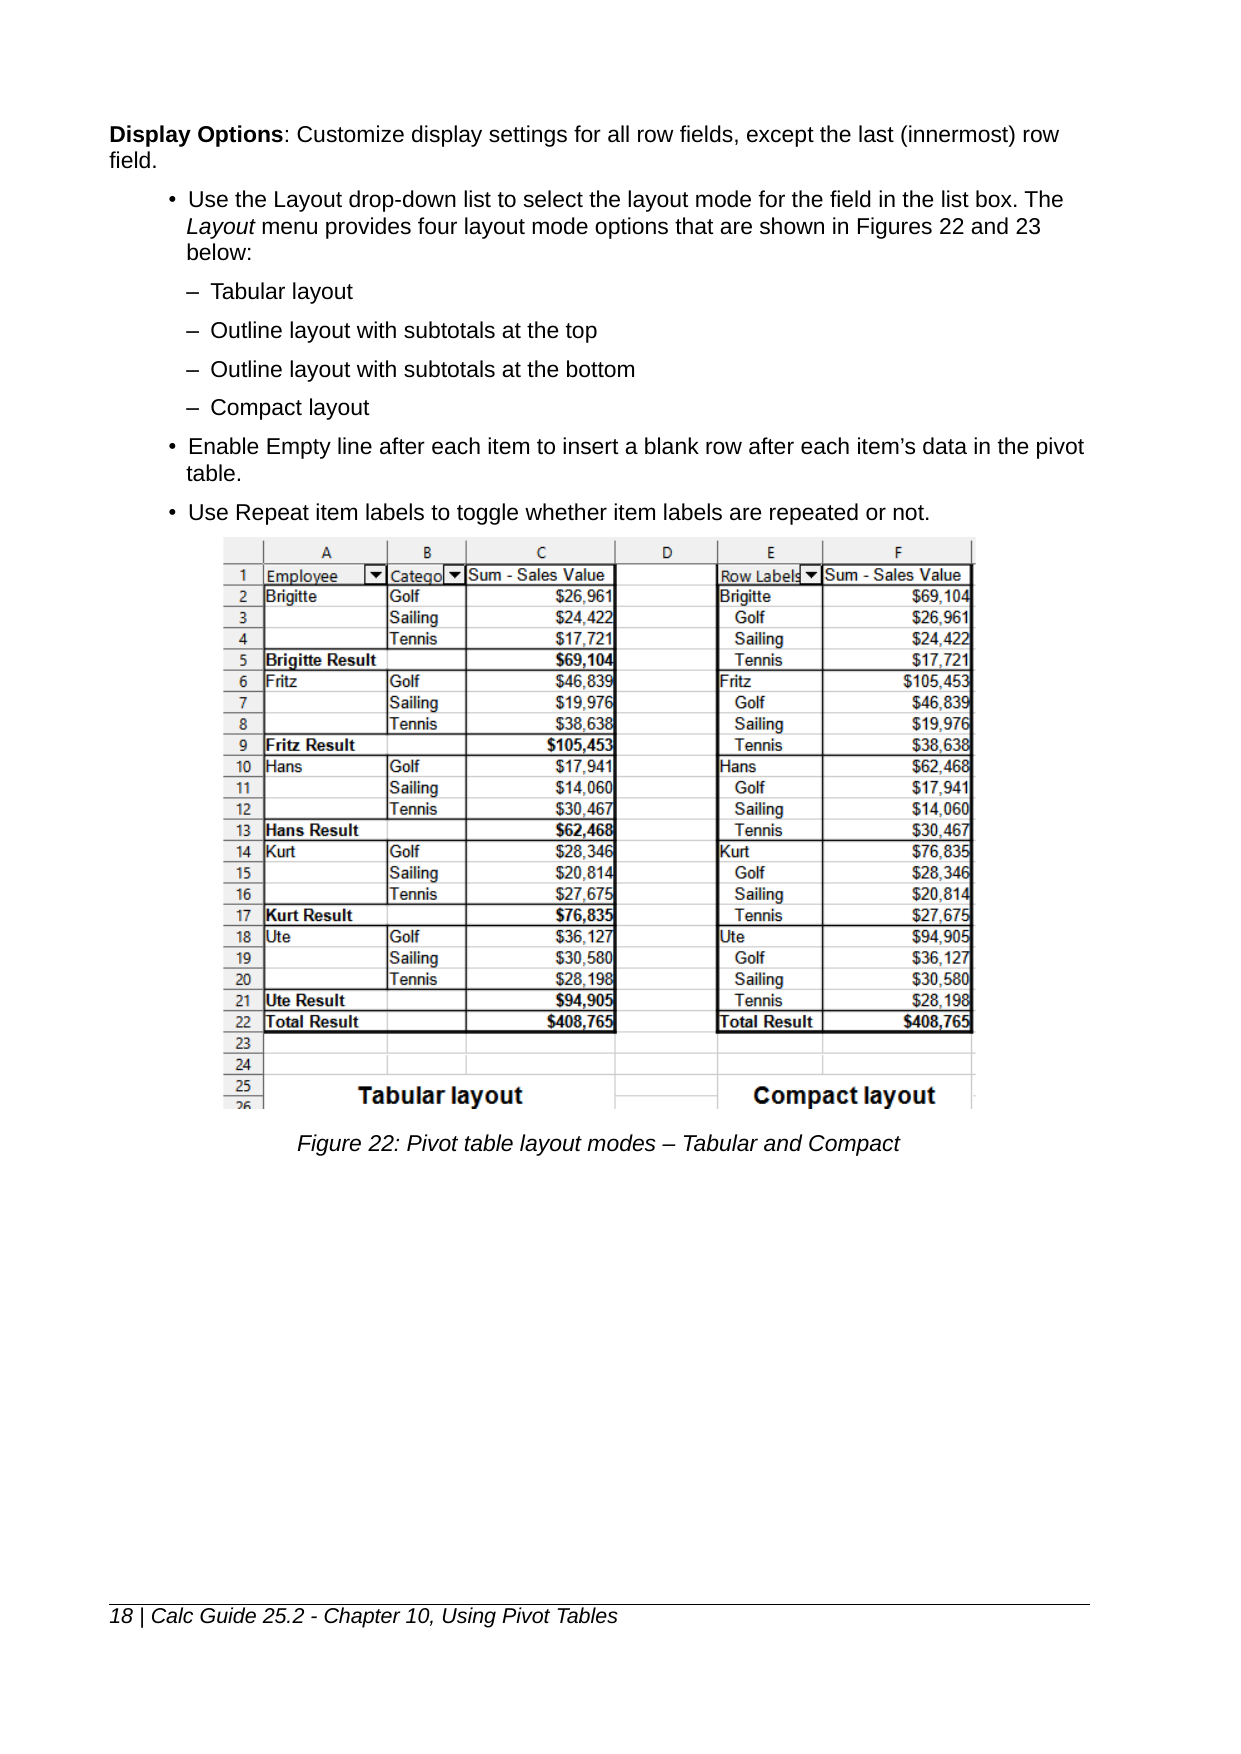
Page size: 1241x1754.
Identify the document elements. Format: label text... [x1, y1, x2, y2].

list Compact layout [186, 394, 1090, 421]
list Use the Layout drop-down list to select the layout mode for the field in the list box. The Layout menu provides four layout mode options that are shown in Figures 22 and 23 below: [168, 186, 1090, 265]
list Use Repeat item labels to toggle whether item labels are repeated or not. [168, 498, 1090, 525]
list Outline layout with subtotals at the bottom [186, 356, 1090, 382]
list Enable Empty line after each item to insert a blank row after each item’s data in the pivot table. [168, 433, 1090, 486]
list Display Options: Customize display settings for all row fields, except the last (innermost) row field. [109, 121, 1090, 174]
text Figure 22: Pivot table layout modes – Tabular and Compact [223, 1130, 976, 1156]
list Outline layout with subtotals at the top [186, 317, 1090, 343]
list Tabular layout [186, 278, 1090, 304]
picture [223, 537, 976, 1109]
